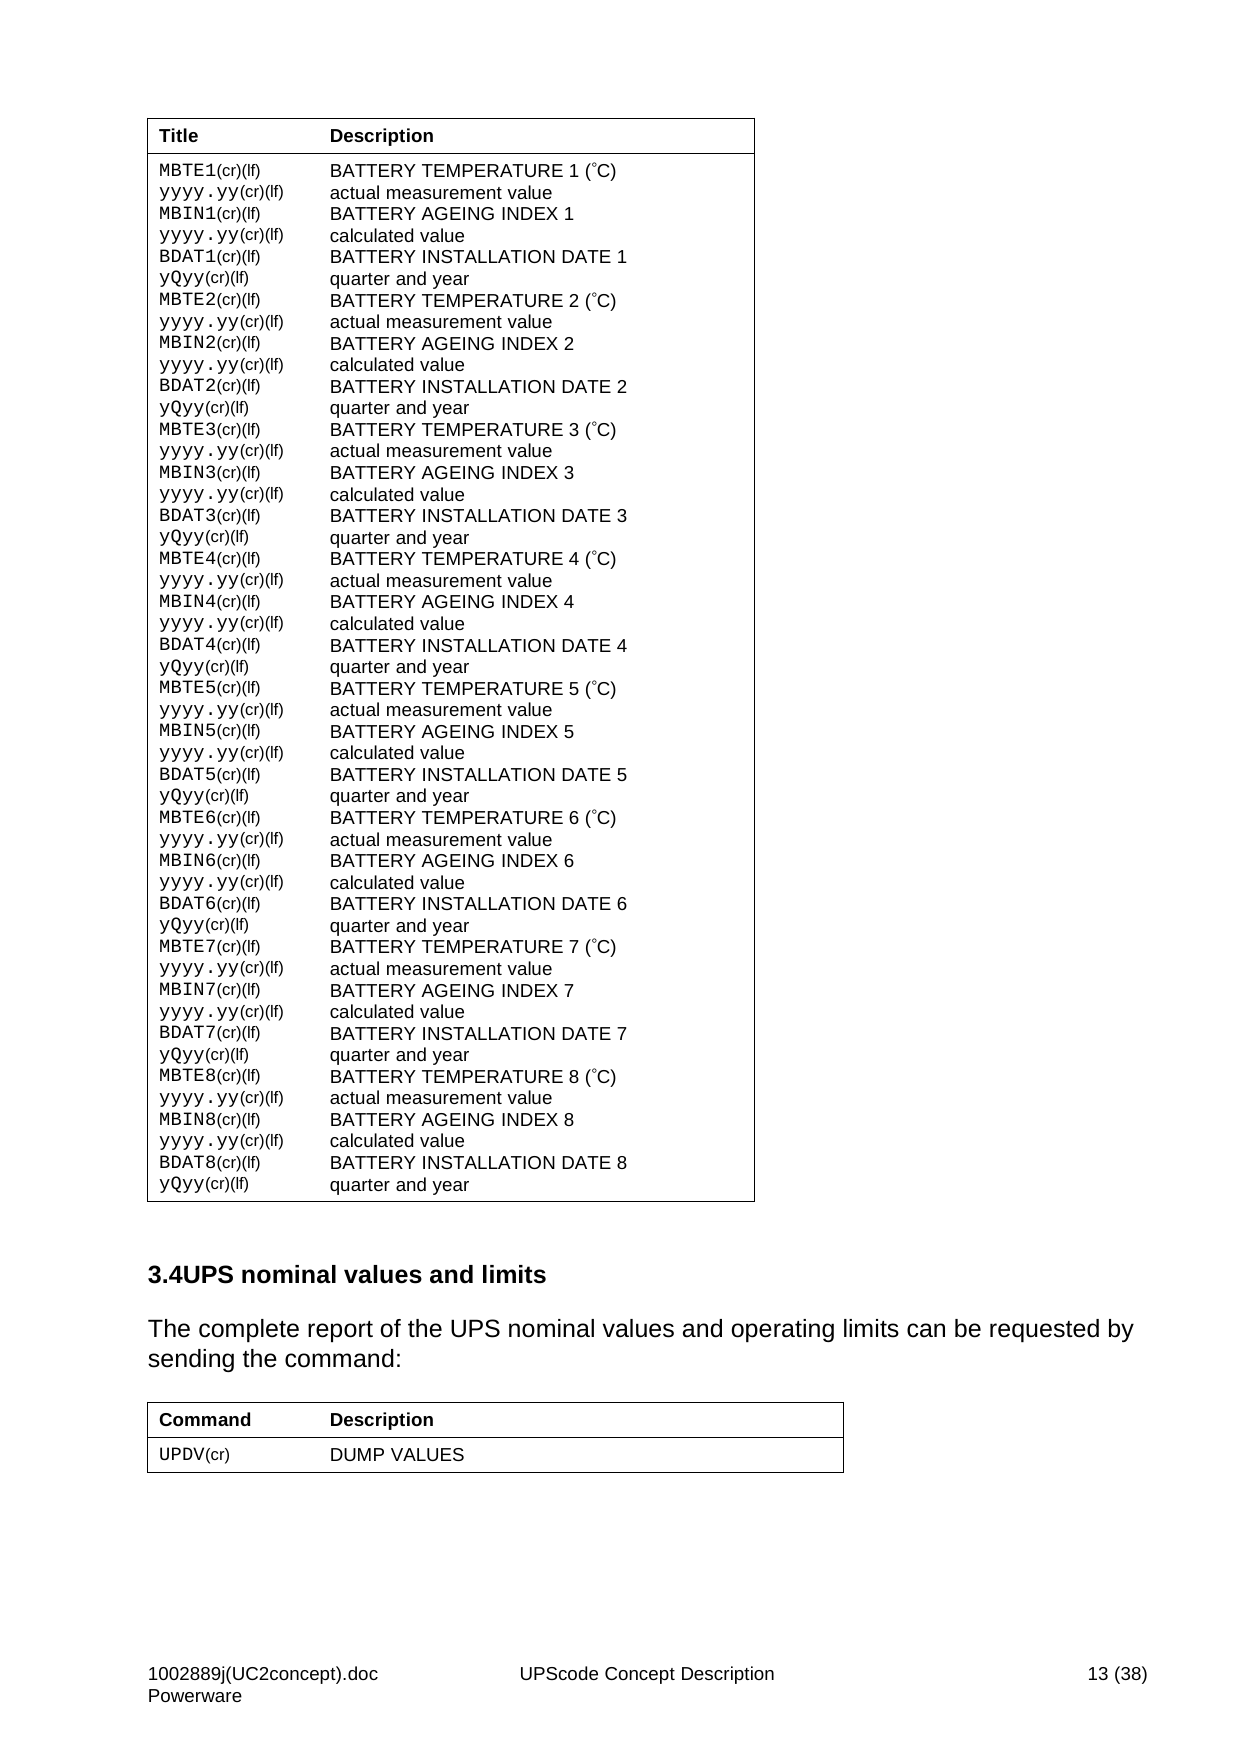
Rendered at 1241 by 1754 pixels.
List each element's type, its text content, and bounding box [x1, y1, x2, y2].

table_cell BATTERY INSTALLATION DATE 8 quarter and year [318, 1152, 754, 1201]
table_cell BDAT1(cr)(lf) yQyy(cr)(lf) [148, 246, 318, 289]
table_cell BATTERY TEMPERATURE 3 (C) actual measurement value [318, 419, 754, 462]
table_cell MBIN3(cr)(lf) yyyy.yy(cr)(lf) [148, 462, 318, 505]
table_cell MBTE4(cr)(lf) yyyy.yy(cr)(lf) [148, 548, 318, 591]
table_cell UPDV(cr) [148, 1438, 318, 1472]
table_cell BDAT8(cr)(lf) yQyy(cr)(lf) [148, 1152, 318, 1201]
table_cell BATTERY AGEING INDEX 5 calculated value [318, 721, 754, 764]
table_cell MBTE7(cr)(lf) yyyy.yy(cr)(lf) [148, 936, 318, 979]
table_cell BATTERY TEMPERATURE 4 (C) actual measurement value [318, 548, 754, 591]
table_cell MBTE6(cr)(lf) yyyy.yy(cr)(lf) [148, 807, 318, 850]
table_cell BATTERY AGEING INDEX 1 calculated value [318, 203, 754, 246]
table_header Description [318, 119, 754, 153]
table_cell BATTERY INSTALLATION DATE 7 quarter and year [318, 1023, 754, 1066]
table_cell BATTERY AGEING INDEX 6 calculated value [318, 850, 754, 893]
table_cell MBTE5(cr)(lf) yyyy.yy(cr)(lf) [148, 678, 318, 721]
table_cell MBIN8(cr)(lf) yyyy.yy(cr)(lf) [148, 1109, 318, 1152]
table_cell BATTERY INSTALLATION DATE 2 quarter and year [318, 376, 754, 419]
table_cell MBTE1(cr)(lf) yyyy.yy(cr)(lf) [148, 154, 318, 203]
table_cell BATTERY INSTALLATION DATE 3 quarter and year [318, 505, 754, 548]
table_cell BATTERY INSTALLATION DATE 1 quarter and year [318, 246, 754, 289]
table_header Command [148, 1403, 318, 1437]
table_cell MBIN2(cr)(lf) yyyy.yy(cr)(lf) [148, 333, 318, 376]
table_cell MBIN6(cr)(lf) yyyy.yy(cr)(lf) [148, 850, 318, 893]
table_cell BATTERY TEMPERATURE 1 (C) actual measurement value [318, 154, 754, 203]
table_cell BDAT7(cr)(lf) yQyy(cr)(lf) [148, 1023, 318, 1066]
table_cell BDAT6(cr)(lf) yQyy(cr)(lf) [148, 893, 318, 936]
table_cell BATTERY TEMPERATURE 8 (C) actual measurement value [318, 1066, 754, 1109]
table_cell BDAT5(cr)(lf) yQyy(cr)(lf) [148, 764, 318, 807]
text The complete report of the UPS nominal values and operating limits can be requested by sending the command: [148, 1314, 1151, 1372]
table_header Description [318, 1403, 843, 1437]
table_cell BATTERY AGEING INDEX 3 calculated value [318, 462, 754, 505]
table_cell MBIN7(cr)(lf) yyyy.yy(cr)(lf) [148, 980, 318, 1023]
table_cell MBIN1(cr)(lf) yyyy.yy(cr)(lf) [148, 203, 318, 246]
table_cell MBIN4(cr)(lf) yyyy.yy(cr)(lf) [148, 591, 318, 634]
table_cell BATTERY INSTALLATION DATE 4 quarter and year [318, 635, 754, 678]
table_cell DUMP VALUES [318, 1438, 843, 1472]
subtitle UPS nominal values and limits [148, 1260, 1151, 1289]
table_cell BATTERY INSTALLATION DATE 5 quarter and year [318, 764, 754, 807]
table_cell MBTE2(cr)(lf) yyyy.yy(cr)(lf) [148, 290, 318, 333]
table_cell BATTERY TEMPERATURE 5 (C) actual measurement value [318, 678, 754, 721]
table_cell BATTERY TEMPERATURE 2 (C) actual measurement value [318, 290, 754, 333]
table_cell BATTERY AGEING INDEX 7 calculated value [318, 980, 754, 1023]
table_cell BATTERY AGEING INDEX 8 calculated value [318, 1109, 754, 1152]
table_cell BATTERY AGEING INDEX 4 calculated value [318, 591, 754, 634]
table_cell MBTE3(cr)(lf) yyyy.yy(cr)(lf) [148, 419, 318, 462]
table_cell BATTERY INSTALLATION DATE 6 quarter and year [318, 893, 754, 936]
table_cell MBIN5(cr)(lf) yyyy.yy(cr)(lf) [148, 721, 318, 764]
table_header Title [148, 119, 318, 153]
table_cell BATTERY TEMPERATURE 6 (C) actual measurement value [318, 807, 754, 850]
table_cell BATTERY TEMPERATURE 7 (C) actual measurement value [318, 936, 754, 979]
table_cell BDAT4(cr)(lf) yQyy(cr)(lf) [148, 635, 318, 678]
table_cell BATTERY AGEING INDEX 2 calculated value [318, 333, 754, 376]
table_cell MBTE8(cr)(lf) yyyy.yy(cr)(lf) [148, 1066, 318, 1109]
table_cell BDAT2(cr)(lf) yQyy(cr)(lf) [148, 376, 318, 419]
table_cell BDAT3(cr)(lf) yQyy(cr)(lf) [148, 505, 318, 548]
